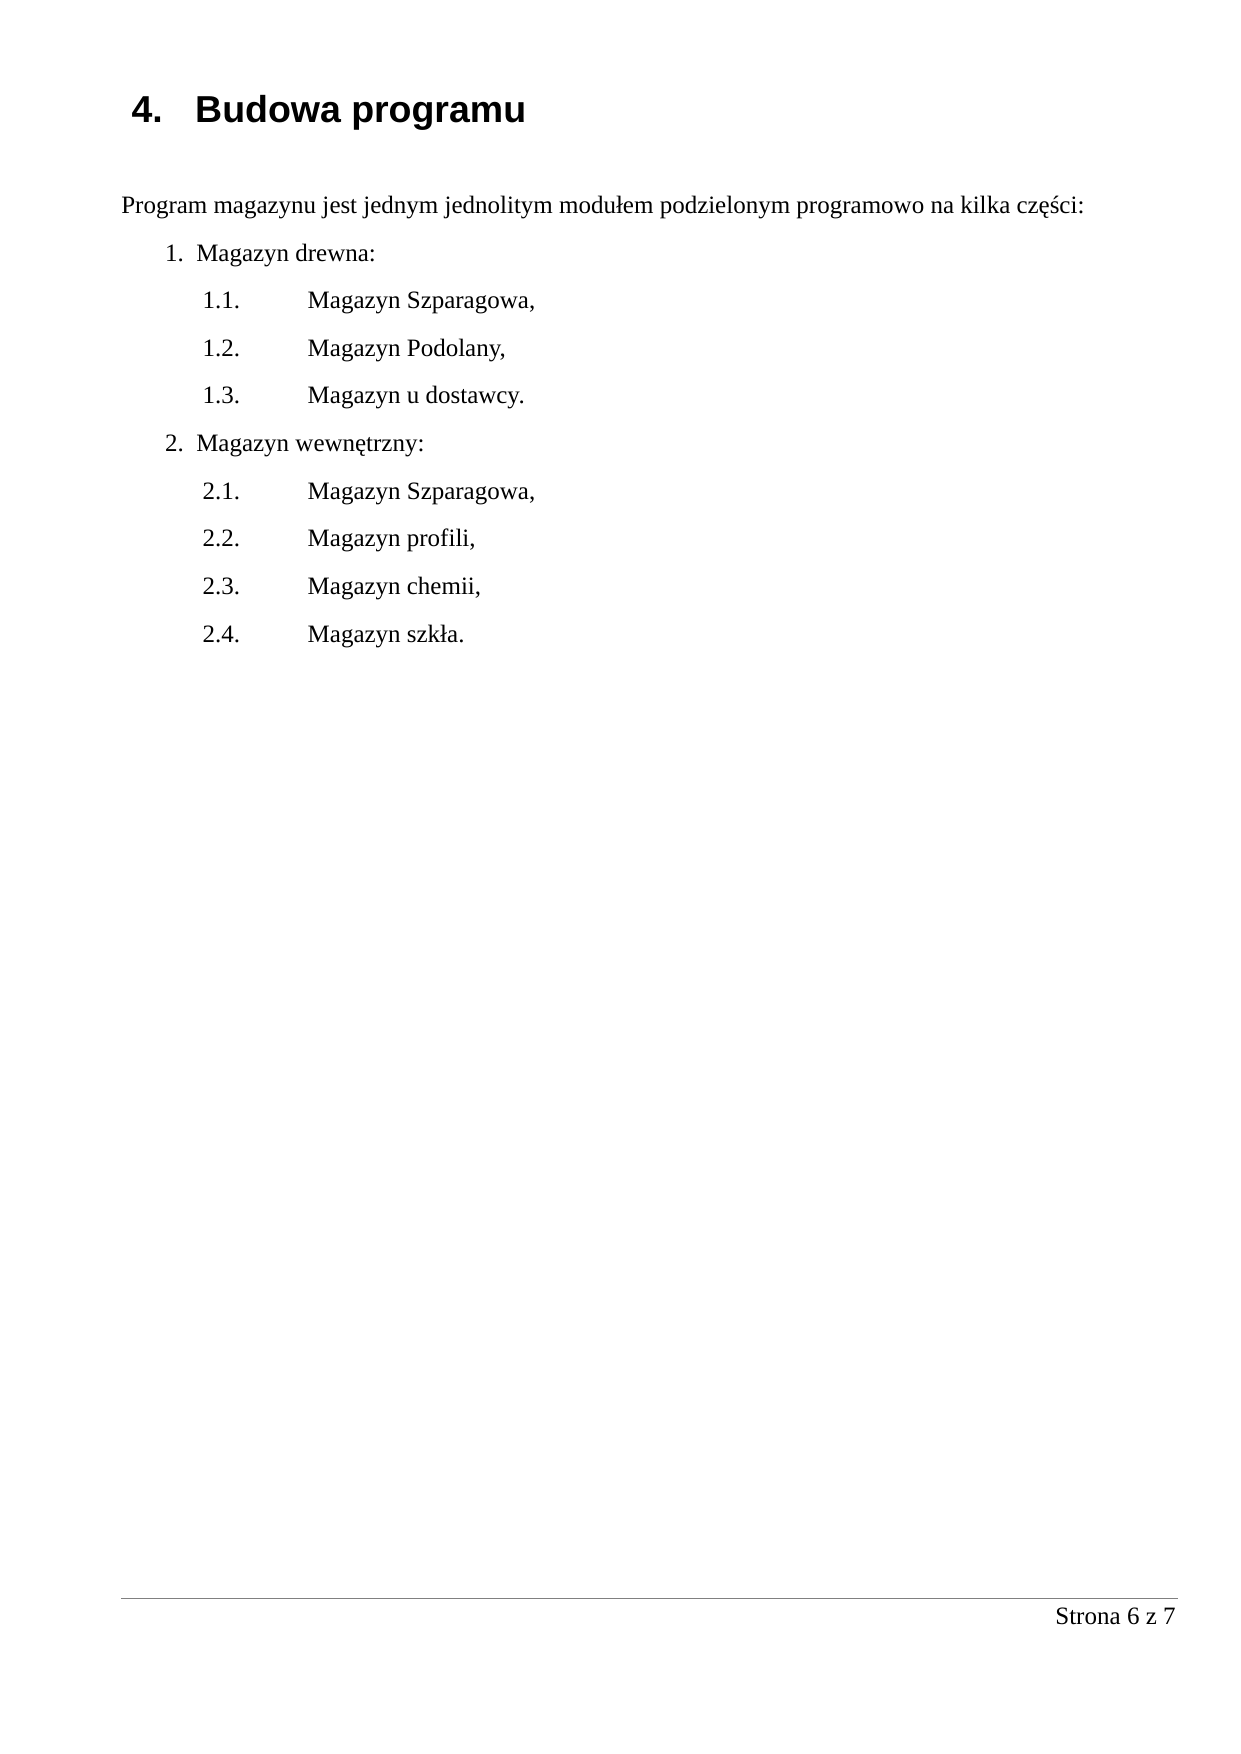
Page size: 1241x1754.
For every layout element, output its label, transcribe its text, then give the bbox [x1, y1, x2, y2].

list Magazyn Szparagowa, [196, 476, 1178, 504]
list Magazyn wewnętrzny: [158, 428, 1178, 457]
subtitle Budowa programu [121, 87, 1178, 130]
list Magazyn Szparagowa, [196, 285, 1178, 314]
text Program magazynu jest jednym jednolitym modułem podzielonym programowo na kilka części: [121, 190, 1178, 219]
list Magazyn drewna: [158, 238, 1178, 267]
list Magazyn chemii, [196, 571, 1178, 600]
list Magazyn szkła. [196, 619, 1178, 647]
list Magazyn u dostawcy. [196, 381, 1178, 409]
list Magazyn Podolany, [196, 333, 1178, 362]
list Magazyn profili, [196, 523, 1178, 552]
